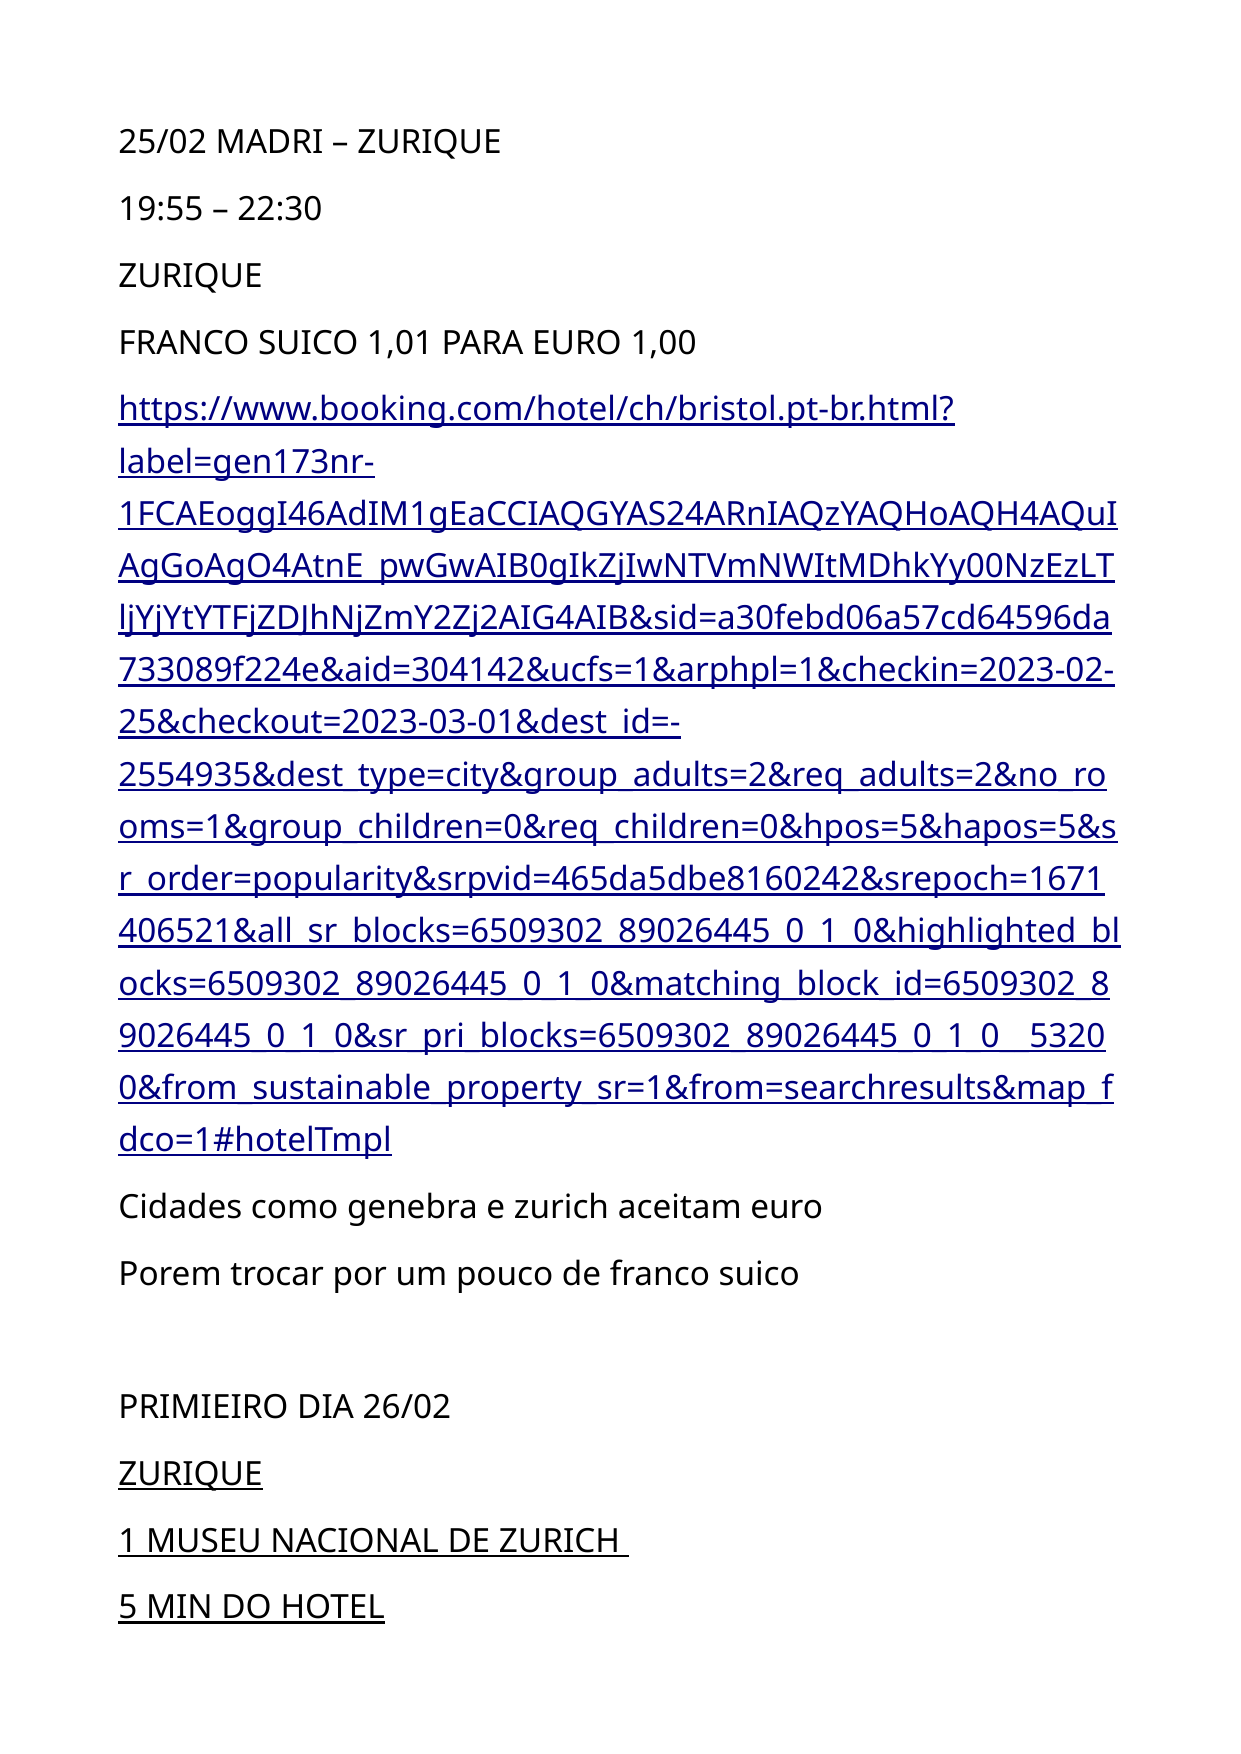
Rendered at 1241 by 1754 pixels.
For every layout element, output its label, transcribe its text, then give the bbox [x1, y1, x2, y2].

text ZURIQUE [118, 252, 1122, 297]
text ZURIQUE [118, 1450, 1122, 1495]
text Cidades como genebra e zurich aceitam euro [118, 1183, 1122, 1228]
text 19:55 – 22:30 [118, 185, 1122, 230]
text 1 MUSEU NACIONAL DE ZURICH [118, 1516, 1122, 1562]
text PRIMIEIRO DIA 26/02 [118, 1383, 1122, 1428]
text 25/02 MADRI – ZURIQUE [118, 118, 1122, 163]
text https://www.booking.com/hotel/ch/bristol.pt-br.html?label=gen173nr-1FCAEoggI46AdIM1gEaCCIAQGYAS24ARnIAQzYAQHoAQH4AQuIAgGoAgO4AtnE_pwGwAIB0gIkZjIwNTVmNWItMDhkYy00NzEzLTljYjYtYTFjZDJhNjZmY2Zj2AIG4AIB&sid=a30febd06a57cd64596da733089f224e&aid=304142&ucfs=1&arphpl=1&checkin=2023-02-25&checkout=2023-03-01&dest_id=-2554935&dest_type=city&group_adults=2&req_adults=2&no_rooms=1&group_children=0&req_children=0&hpos=5&hapos=5&sr_order=popularity&srpvid=465da5dbe8160242&srepoch=1671406521&all_sr_blocks=6509302_89026445_0_1_0&highlighted_blocks=6509302_89026445_0_1_0&matching_block_id=6509302_89026445_0_1_0&sr_pri_blocks=6509302_89026445_0_1_0__53200&from_sustainable_property_sr=1&from=searchresults&map_fdco=1#hotelTmpl [118, 385, 1122, 1161]
text 5 MIN DO HOTEL [118, 1583, 1122, 1629]
text Porem trocar por um pouco de franco suico [118, 1249, 1122, 1295]
text FRANCO SUICO 1,01 PARA EURO 1,00 [118, 318, 1122, 364]
